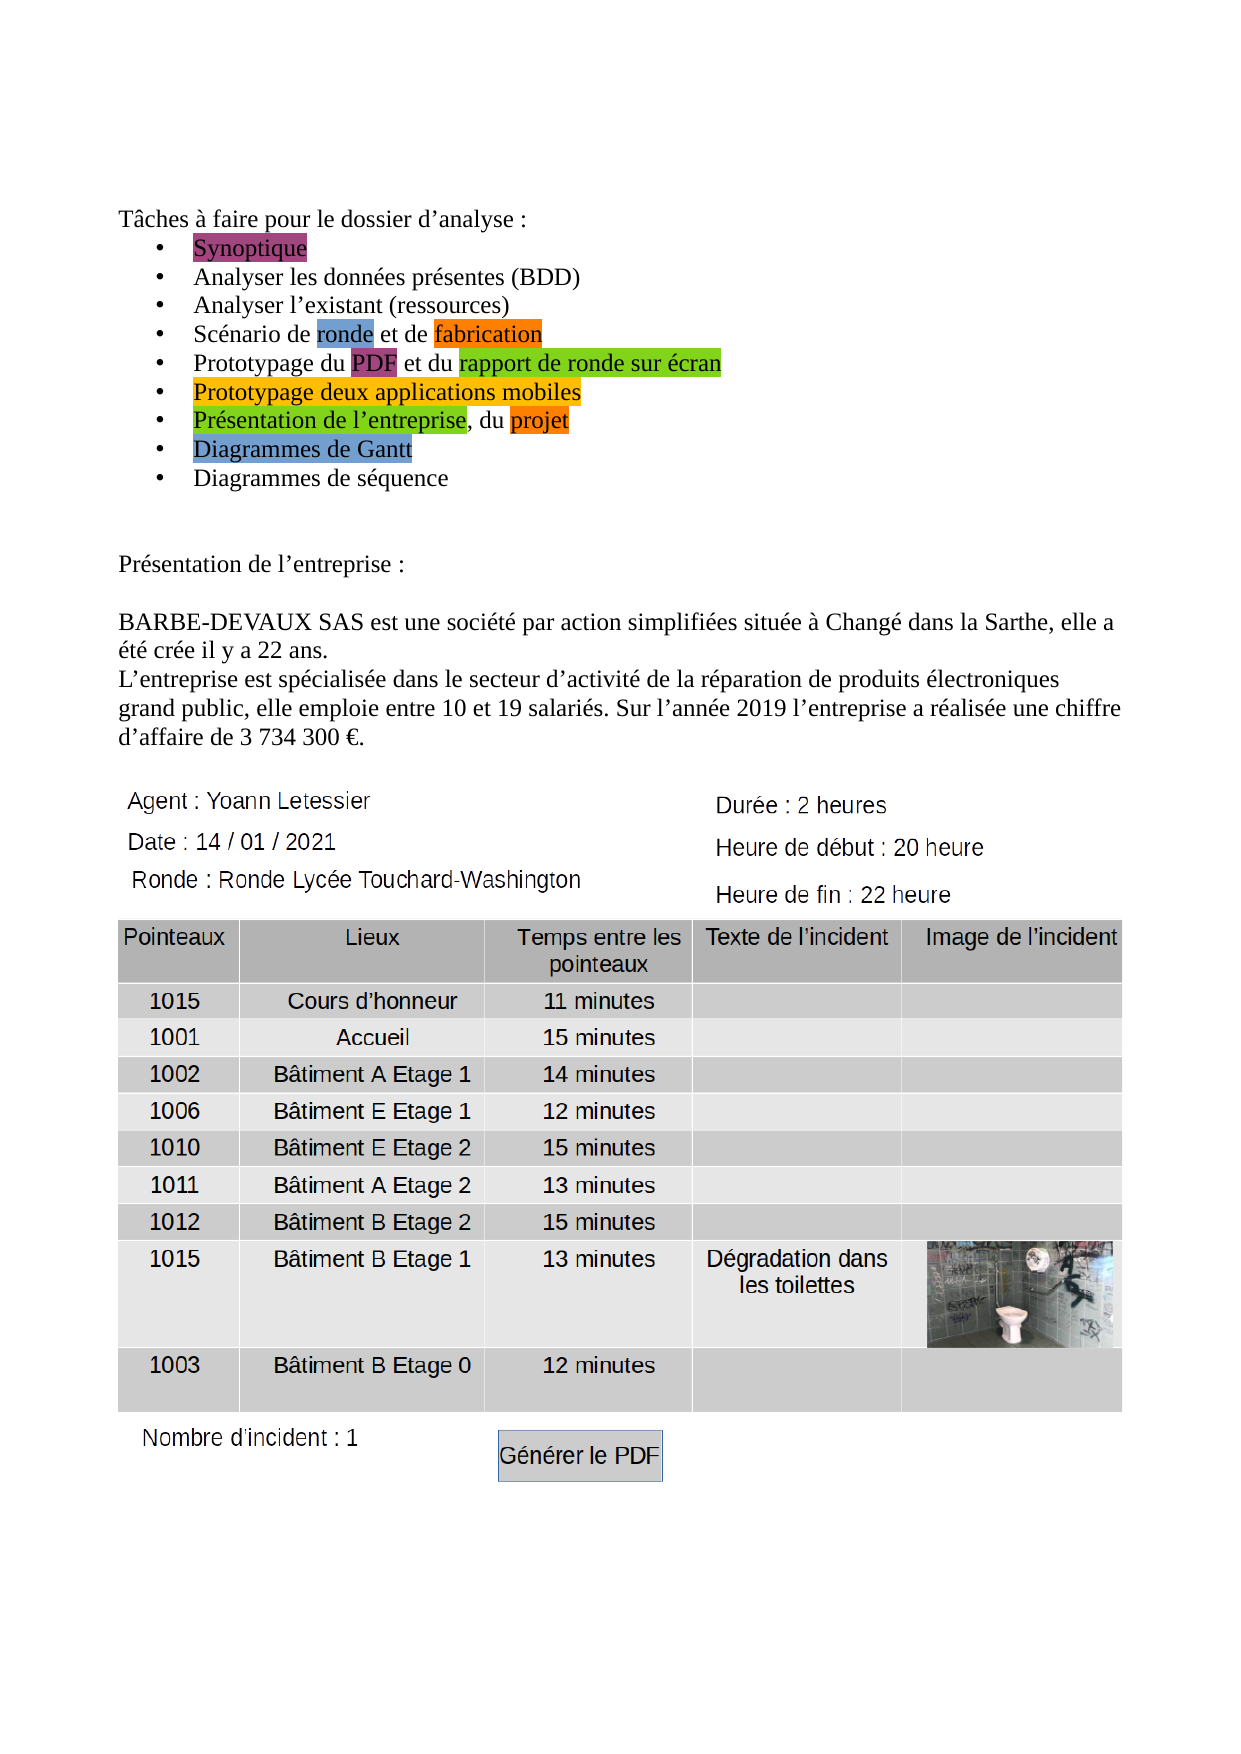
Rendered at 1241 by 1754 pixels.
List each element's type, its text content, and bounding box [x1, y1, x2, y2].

picture [118, 779, 1123, 1490]
list Scénario de ronde et de fabrication [156, 319, 1122, 348]
text L’entreprise est spécialisée dans le secteur d’activité de la réparation de produits électroniques grand public, elle emploie entre 10 et 19 salariés. Sur l’année 2019 l’entreprise a réalisée une chiffre d’affaire de 3 734 300 €. [118, 664, 1122, 751]
list Diagrammes de Gantt [156, 434, 1122, 463]
list Prototypage du PDF et du rapport de ronde sur écran [156, 348, 1122, 377]
list Analyser l’existant (ressources) [156, 291, 1122, 319]
text BARBE-DEVAUX SAS est une société par action simplifiées située à Changé dans la Sarthe, elle a été crée il y a 22 ans. [118, 607, 1122, 664]
list Analyser les données présentes (BDD) [156, 262, 1122, 291]
text Présentation de l’entreprise : [118, 549, 1122, 578]
list Diagrammes de séquence [156, 463, 1122, 492]
text Tâches à faire pour le dossier d’analyse : [118, 204, 1122, 233]
list Synoptique [156, 233, 1122, 262]
list Présentation de l’entreprise, du projet [156, 406, 1122, 434]
list Prototypage deux applications mobiles [156, 377, 1122, 406]
